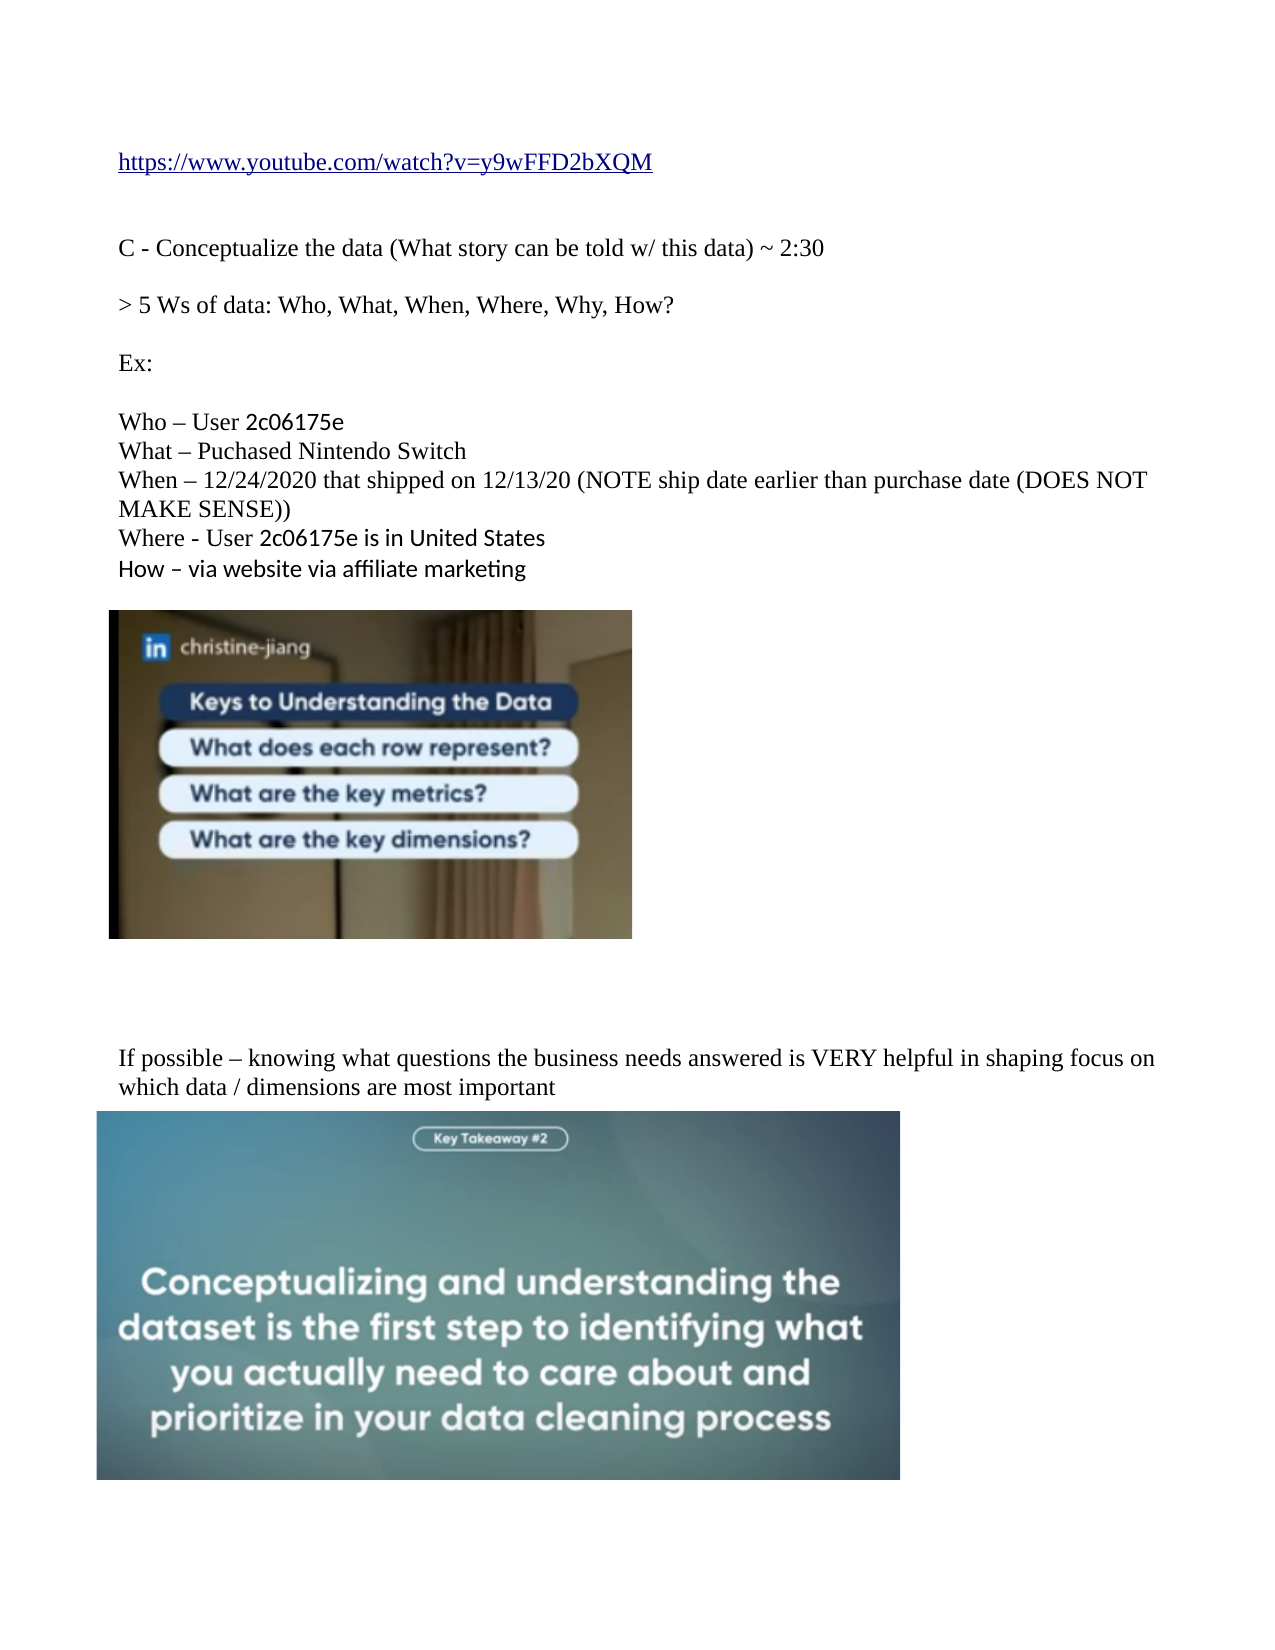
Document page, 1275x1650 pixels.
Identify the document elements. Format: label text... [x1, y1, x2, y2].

text > 5 Ws of data: Who, What, When, Where, Why, How? [118, 291, 1157, 319]
text Ex: [118, 348, 1157, 377]
text Where - User 2c06175e is in United States [118, 522, 1157, 553]
text Who – User 2c06175e [118, 406, 1157, 436]
text If possible – knowing what questions the business needs answered is VERY helpful in shaping focus on which data / dimensions are most important [118, 1043, 1157, 1101]
picture [96, 1111, 901, 1480]
text When – 12/24/2020 that shipped on 12/13/20 (NOTE ship date earlier than purchase date (DOES NOT MAKE SENSE)) [118, 465, 1157, 522]
text What – Puchased Nintendo Switch [118, 436, 1157, 465]
text https://www.youtube.com/watch?v=y9wFFD2bXQM [118, 147, 1157, 176]
picture [108, 610, 633, 939]
text C - Conceptualize the data (What story can be told w/ this data) ~ 2:30 [118, 233, 1157, 262]
text How – via website via affiliate marketing [118, 553, 1157, 583]
